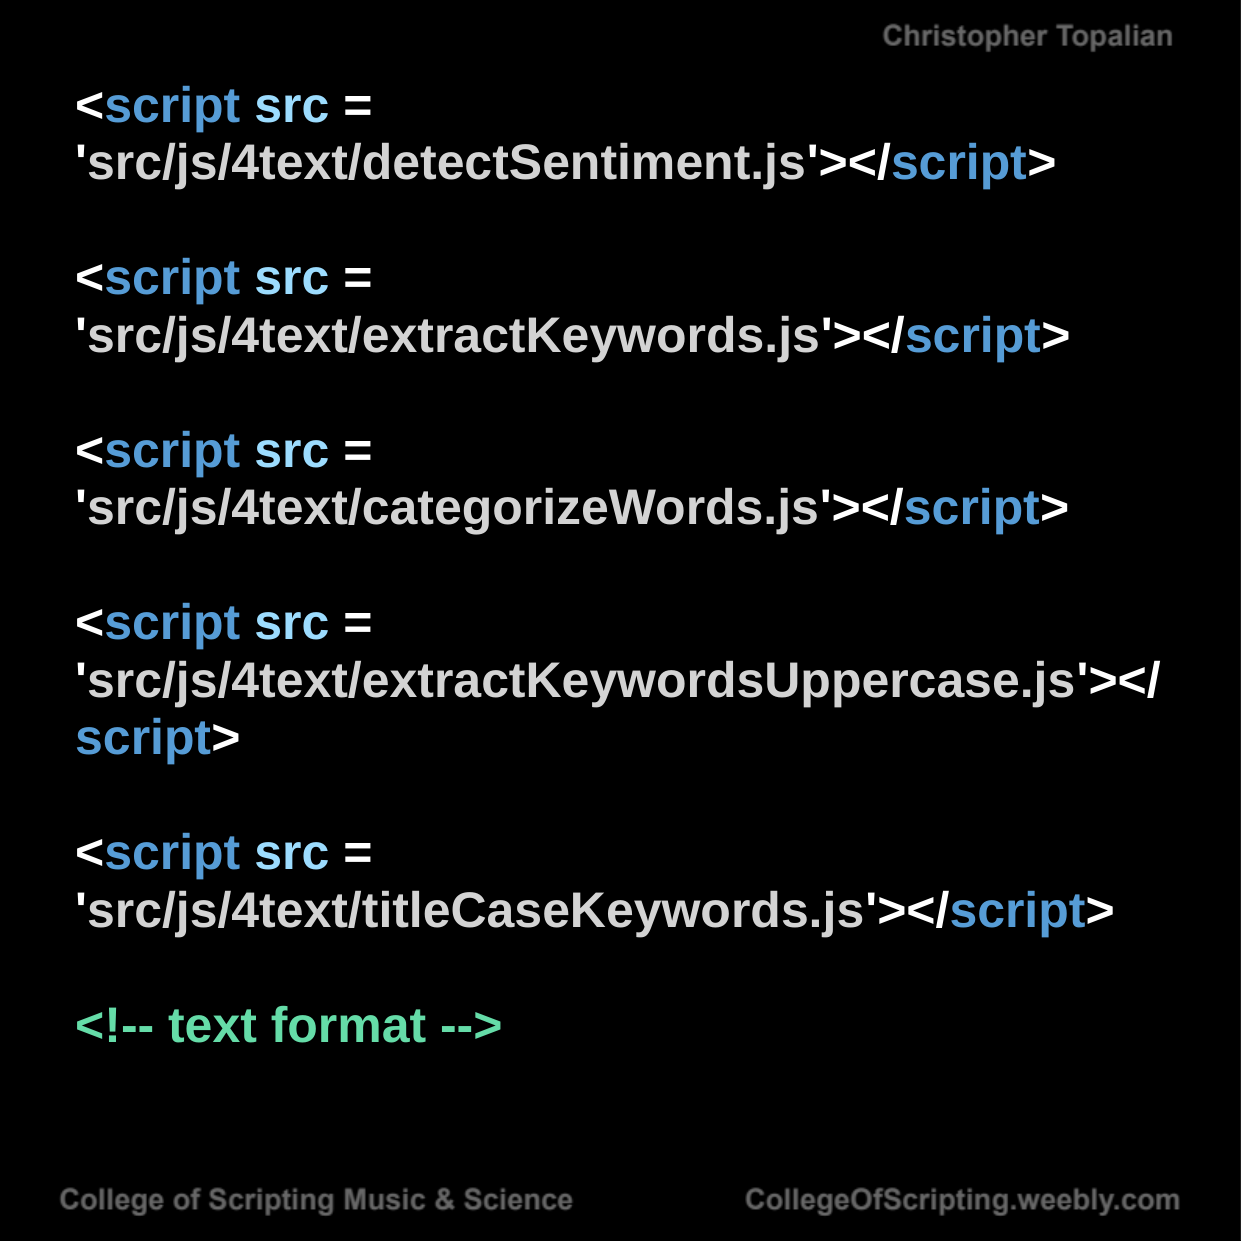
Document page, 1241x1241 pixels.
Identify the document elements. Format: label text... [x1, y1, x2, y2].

text <script src = 'src/js/4text/extractKeywordsUppercase.js'></script> [75, 592, 1166, 765]
text <script src = 'src/js/4text/titleCaseKeywords.js'></script> [75, 822, 1166, 937]
text <script src = 'src/js/4text/categorizeWords.js'></script> [75, 420, 1166, 535]
text <!-- text format --> [75, 995, 1166, 1052]
text <script src = 'src/js/4text/extractKeywords.js'></script> [75, 247, 1166, 362]
text <script src = 'src/js/4text/detectSentiment.js'></script> [75, 75, 1166, 190]
